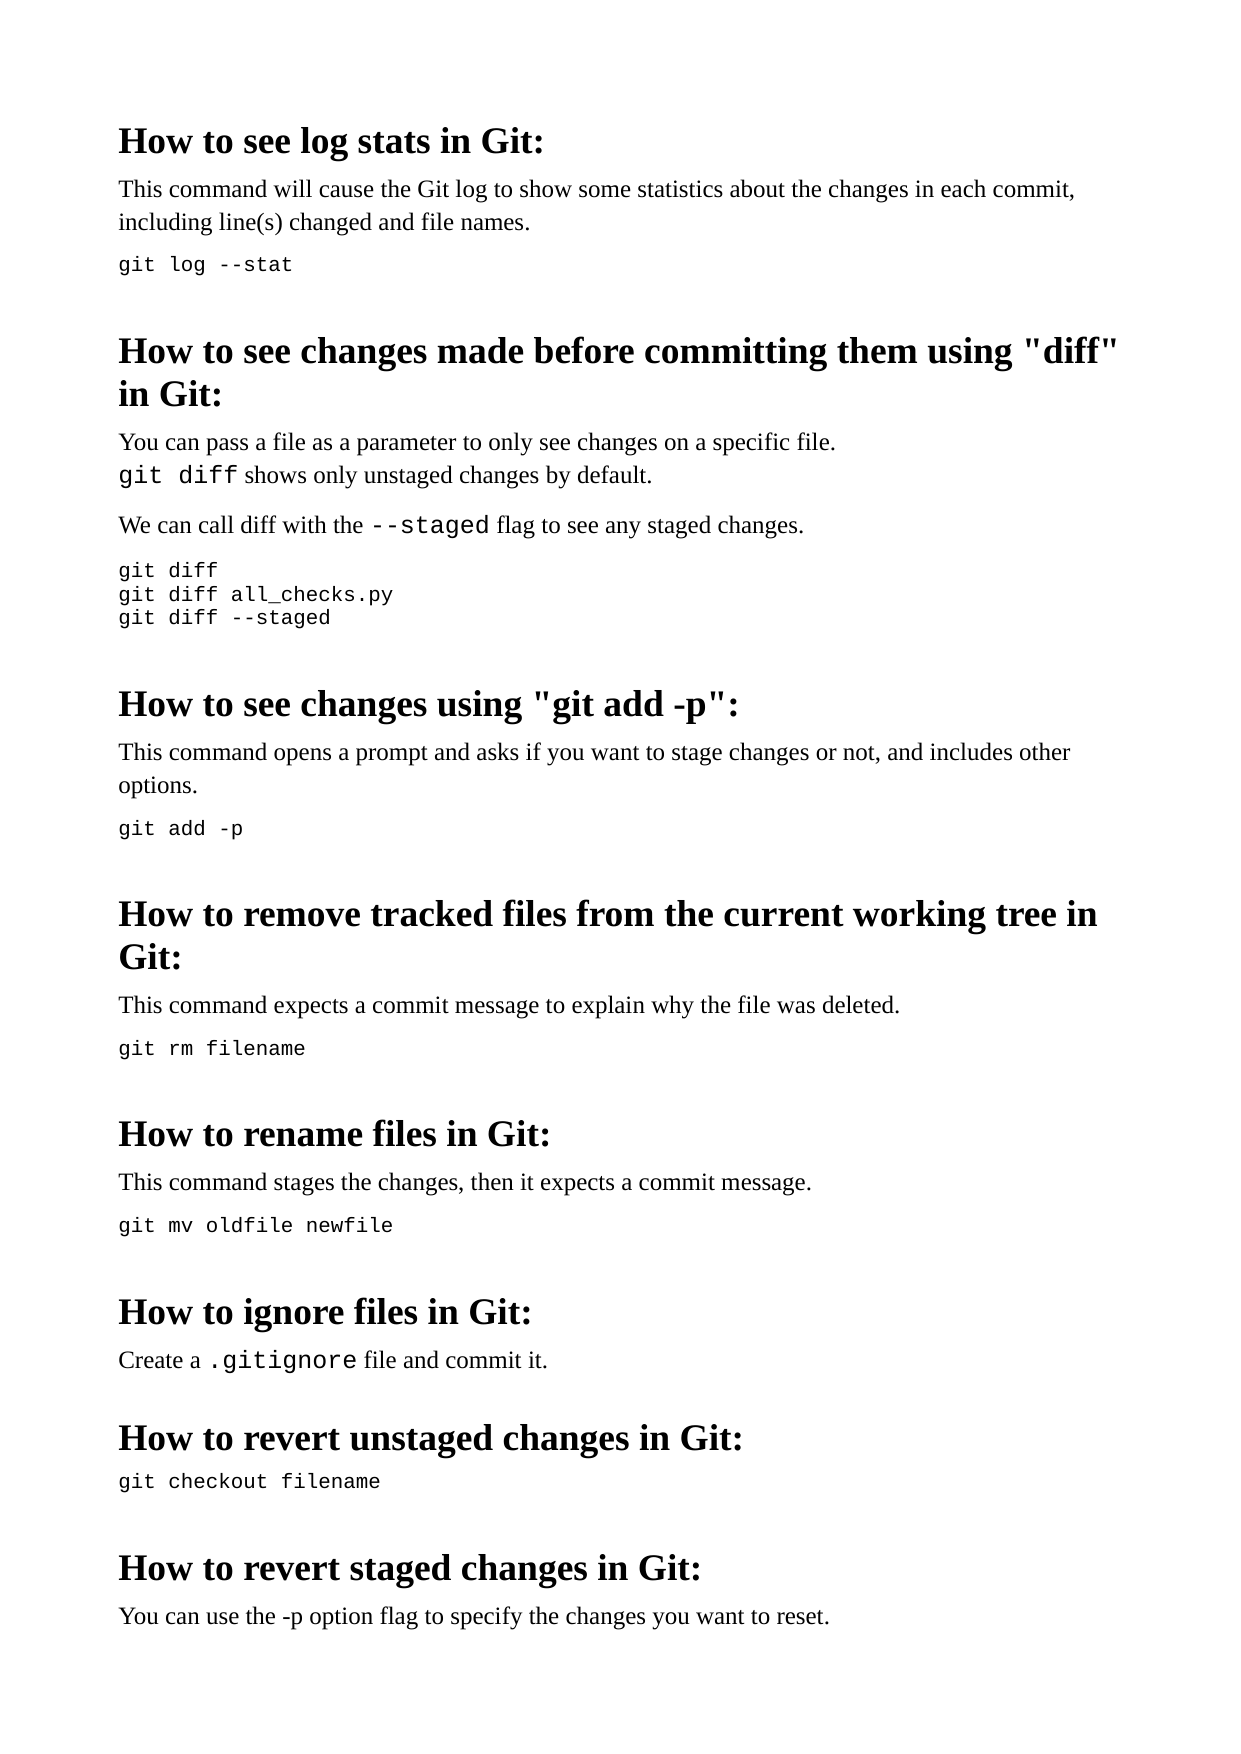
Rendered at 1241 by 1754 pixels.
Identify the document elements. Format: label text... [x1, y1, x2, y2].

text git add -p [118, 818, 1122, 841]
text Create a .gitignore file and commit it. [118, 1345, 1122, 1376]
subtitle How to see changes using "git add -p": [118, 681, 1122, 724]
subtitle How to rename files in Git: [118, 1112, 1122, 1155]
subtitle How to revert unstaged changes in Git: [118, 1416, 1122, 1459]
text git diff --staged [118, 607, 1122, 631]
text git checkout filename [118, 1471, 1122, 1495]
subtitle How to remove tracked files from the current working tree in Git: [118, 892, 1122, 978]
text git diff [118, 560, 1122, 584]
subtitle How to ignore files in Git: [118, 1289, 1122, 1332]
text This command will cause the Git log to show some statistics about the changes in each commit, including line(s) changed and file names. [118, 174, 1122, 236]
text git diff all_checks.py [118, 584, 1122, 607]
text You can use the -p option flag to specify the changes you want to reset. [118, 1601, 1122, 1629]
subtitle How to see log stats in Git: [118, 118, 1122, 161]
text This command opens a prompt and asks if you want to stage changes or not, and includes other options. [118, 737, 1122, 799]
text This command stages the changes, then it expects a commit message. [118, 1167, 1122, 1196]
text git rm filename [118, 1038, 1122, 1062]
subtitle How to see changes made before committing them using "diff" in Git: [118, 328, 1122, 414]
text git mv oldfile newfile [118, 1215, 1122, 1239]
text This command expects a commit message to explain why the file was deleted. [118, 990, 1122, 1019]
subtitle How to revert staged changes in Git: [118, 1545, 1122, 1588]
text You can pass a file as a parameter to only see changes on a specific file. git diff shows only unstaged changes by default. [118, 427, 1122, 491]
text git log --stat [118, 254, 1122, 278]
text We can call diff with the --staged flag to see any staged changes. [118, 510, 1122, 541]
